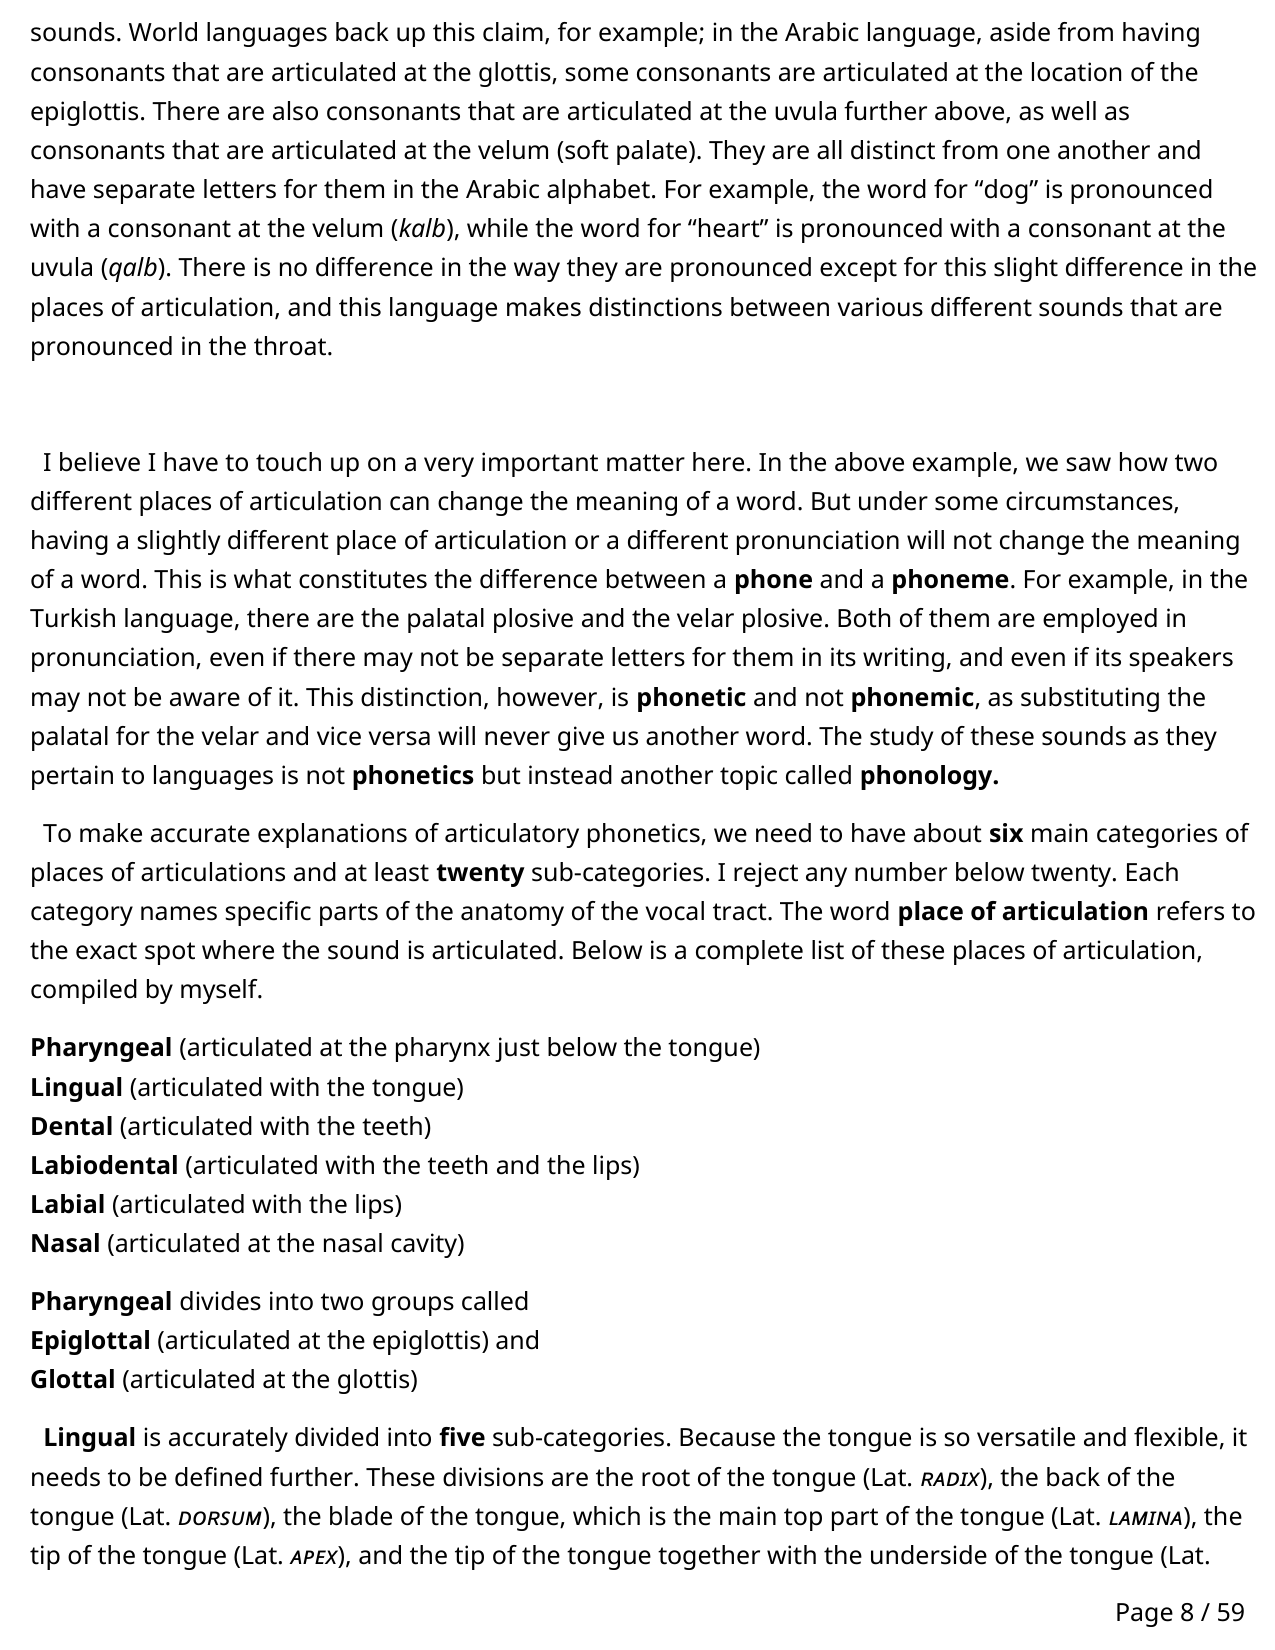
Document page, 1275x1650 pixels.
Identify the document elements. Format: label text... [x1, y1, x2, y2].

text Pharyngeal divides into two groups called Epiglottal (articulated at the epiglottis) and Glottal (articulated at the glottis) [30, 1284, 1260, 1396]
text Pharyngeal (articulated at the pharynx just below the tongue) Lingual (articulated with the tongue) Dental (articulated with the teeth) Labiodental (articulated with the teeth and the lips) Labial (articulated with the lips) Nasal (articulated at the nasal cavity) [30, 1030, 1260, 1260]
text To make accurate explanations of articulatory phonetics, we need to have about six main categories of places of articulations and at least twenty sub‑categories. I reject any number below twenty. Each category names specific parts of the anatomy of the vocal tract. The word place of articulation refers to the exact spot where the sound is articulated. Below is a complete list of these places of articulation, compiled by myself. [30, 815, 1260, 1006]
text Lingual is accurately divided into five sub‑categories. Because the tongue is so versatile and flexible, it needs to be defined further. These divisions are the root of the tongue (Lat. ʀᴀᴅɪx), the back of the tongue (Lat. ᴅᴏʀꜱᴜᴍ), the blade of the tongue, which is the main top part of the tongue (Lat. ʟᴀᴍɪɴᴀ), the tip of the tongue (Lat. ᴀᴘᴇx), and the tip of the tongue together with the underside of the tongue (Lat. [30, 1420, 1260, 1572]
text sounds. World languages back up this claim, for example; in the Arabic language, aside from having consonants that are articulated at the glottis, some consonants are articulated at the location of the epiglottis. There are also consonants that are articulated at the uvula further above, as well as consonants that are articulated at the velum (soft palate). They are all distinct from one another and have separate letters for them in the Arabic alphabet. For example, the word for “dog” is pronounced with a consonant at the velum (kalb), while the word for “heart” is pronounced with a consonant at the uvula (qalb). There is no difference in the way they are pronounced except for this slight difference in the places of articulation, and this language makes distinctions between various different sounds that are pronounced in the throat. [30, 15, 1260, 362]
text I believe I have to touch up on a very important matter here. In the above example, we saw how two different places of articulation can change the meaning of a word. But under some circumstances, having a slightly different place of articulation or a different pronunciation will not change the meaning of a word. This is what constitutes the difference between a phone and a phoneme. For example, in the Turkish language, there are the palatal plosive and the velar plosive. Both of them are employed in pronunciation, even if there may not be separate letters for them in its writing, and even if its speakers may not be aware of it. This distinction, however, is phonetic and not phonemic, as substituting the palatal for the velar and vice versa will never give us another word. The study of these sounds as they pertain to languages is not phonetics but instead another topic called phonology. [30, 444, 1260, 792]
